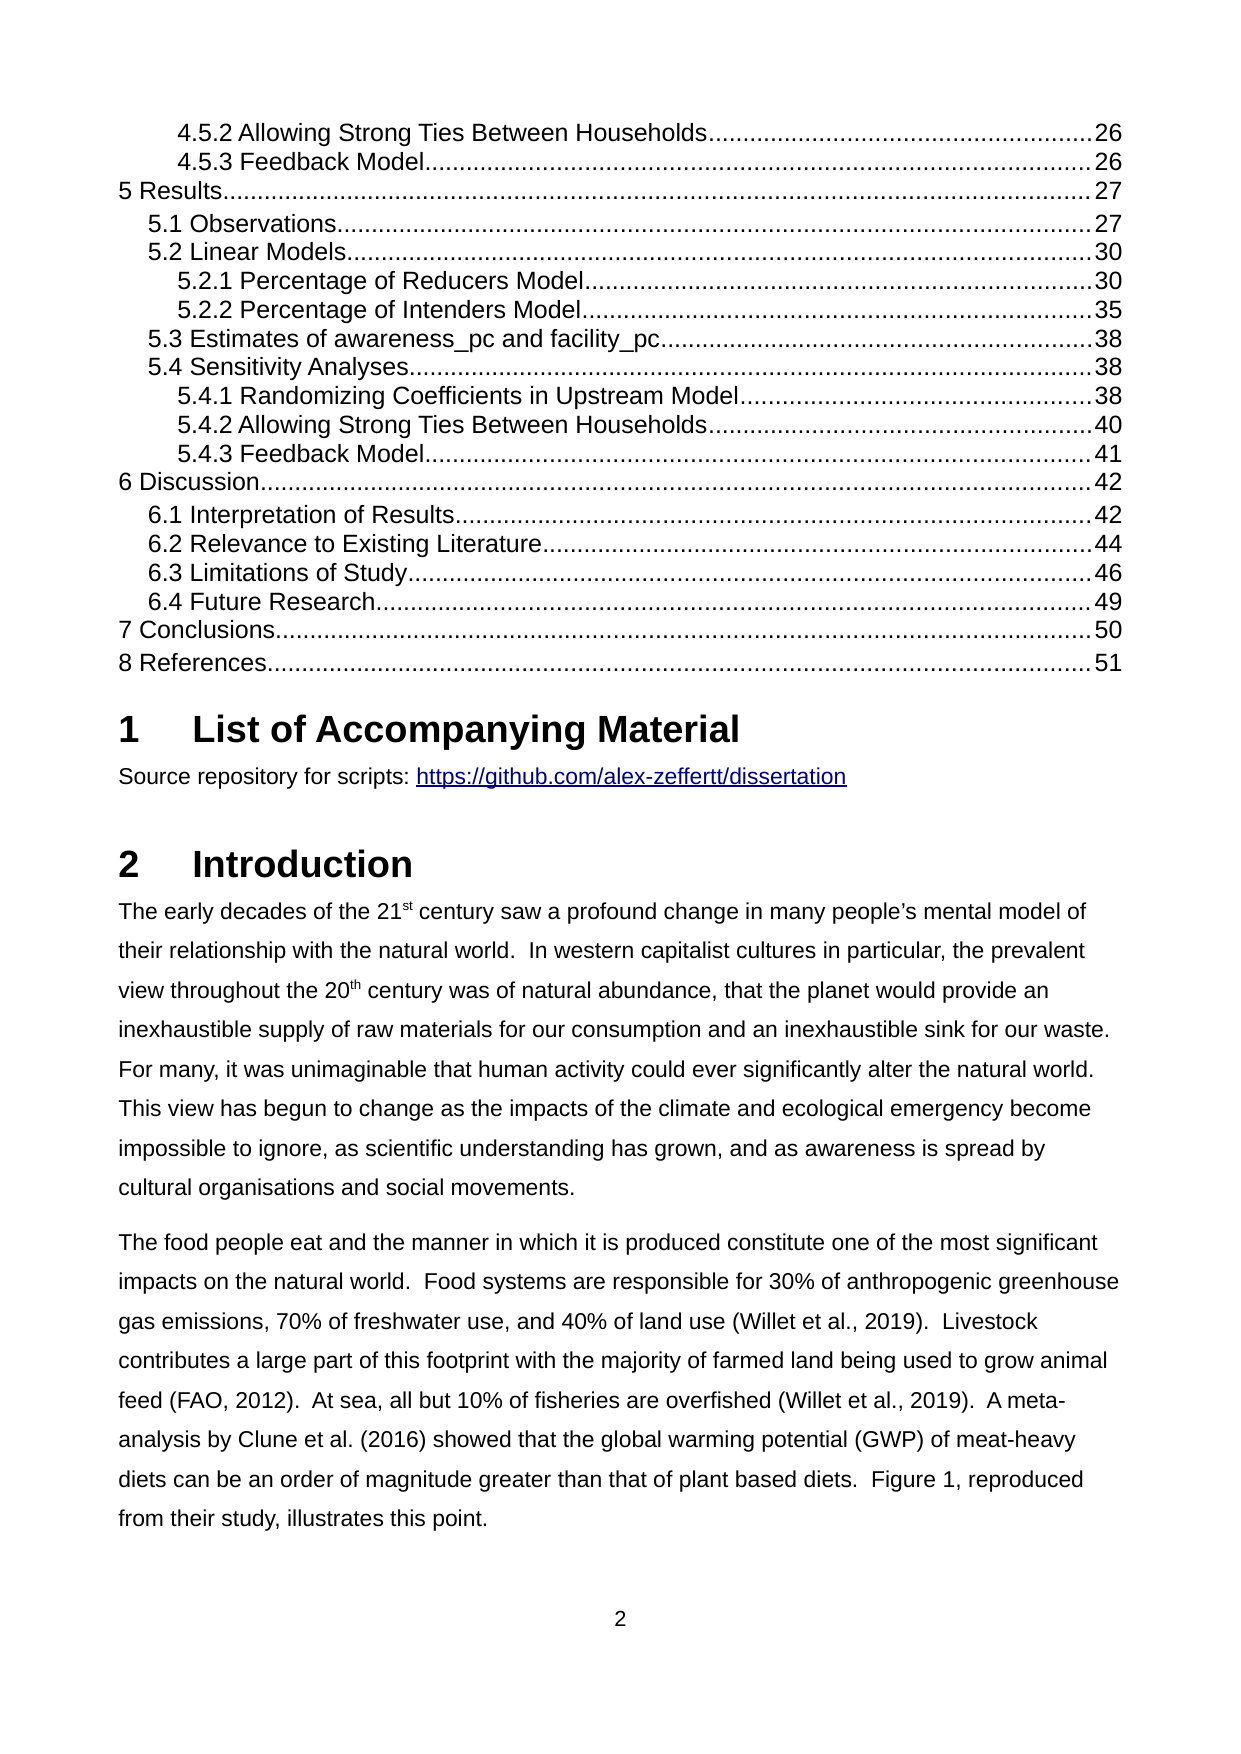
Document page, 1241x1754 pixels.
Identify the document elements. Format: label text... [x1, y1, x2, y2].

text 5.2.2 Percentage of Intenders Model 35 [177, 295, 1122, 324]
text 5 Results 27 [118, 176, 1122, 204]
text 6.2 Relevance to Existing Literature 44 [148, 529, 1122, 558]
text 4.5.3 Feedback Model 26 [177, 147, 1122, 176]
text 5.2.1 Percentage of Reducers Model 30 [177, 266, 1122, 295]
text 6.1 Interpretation of Results 42 [148, 500, 1122, 529]
text 5.4.2 Allowing Strong Ties Between Households 40 [177, 410, 1122, 439]
text 5.2 Linear Models 30 [148, 237, 1122, 266]
text 5.4 Sensitivity Analyses 38 [148, 352, 1122, 381]
text 5.1 Observations 27 [148, 209, 1122, 237]
text 8 References 51 [118, 648, 1122, 677]
text Source repository for scripts: https://github.com/alex-zeffertt/dissertation [118, 763, 1122, 789]
text 5.4.1 Randomizing Coefficients in Upstream Model 38 [177, 381, 1122, 410]
subtitle List of Accompanying Material [118, 706, 1122, 750]
subtitle Introduction [118, 842, 1122, 886]
text 6.4 Future Research 49 [148, 587, 1122, 615]
text 6 Discussion 42 [118, 467, 1122, 496]
text 5.3 Estimates of awareness_pc and facility_pc 38 [148, 324, 1122, 352]
text 6.3 Limitations of Study 46 [148, 558, 1122, 587]
text 7 Conclusions 50 [118, 615, 1122, 644]
text The early decades of the 21st century saw a profound change in many people’s mental model of their relationship with the natural world. In western capitalist cultures in particular, the prevalent view throughout the 20th century was of natural abundance, that the planet would provide an inexhaustible supply of raw materials for our consumption and an inexhaustible sink for our waste. For many, it was unimaginable that human activity could ever significantly alter the natural world. This view has begun to change as the impacts of the climate and ecological emergency become impossible to ignore, as scientific understanding has grown, and as awareness is spread by cultural organisations and social movements. [118, 898, 1122, 1201]
text 5.4.3 Feedback Model 41 [177, 439, 1122, 467]
text The food people eat and the manner in which it is produced constitute one of the most significant impacts on the natural world. Food systems are responsible for 30% of anthropogenic greenhouse gas emissions, 70% of freshwater use, and 40% of land use (Willet et al., 2019). Livestock contributes a large part of this footprint with the majority of farmed land being used to grow animal feed (FAO, 2012). At sea, all but 10% of fisheries are overfished (Willet et al., 2019). A meta-analysis by Clune et al. (2016) showed that the global warming potential (GWP) of meat-heavy diets can be an order of magnitude greater than that of plant based diets. Figure 1, reproduced from their study, illustrates this point. [118, 1229, 1122, 1531]
text 4.5.2 Allowing Strong Ties Between Households 26 [177, 118, 1122, 147]
